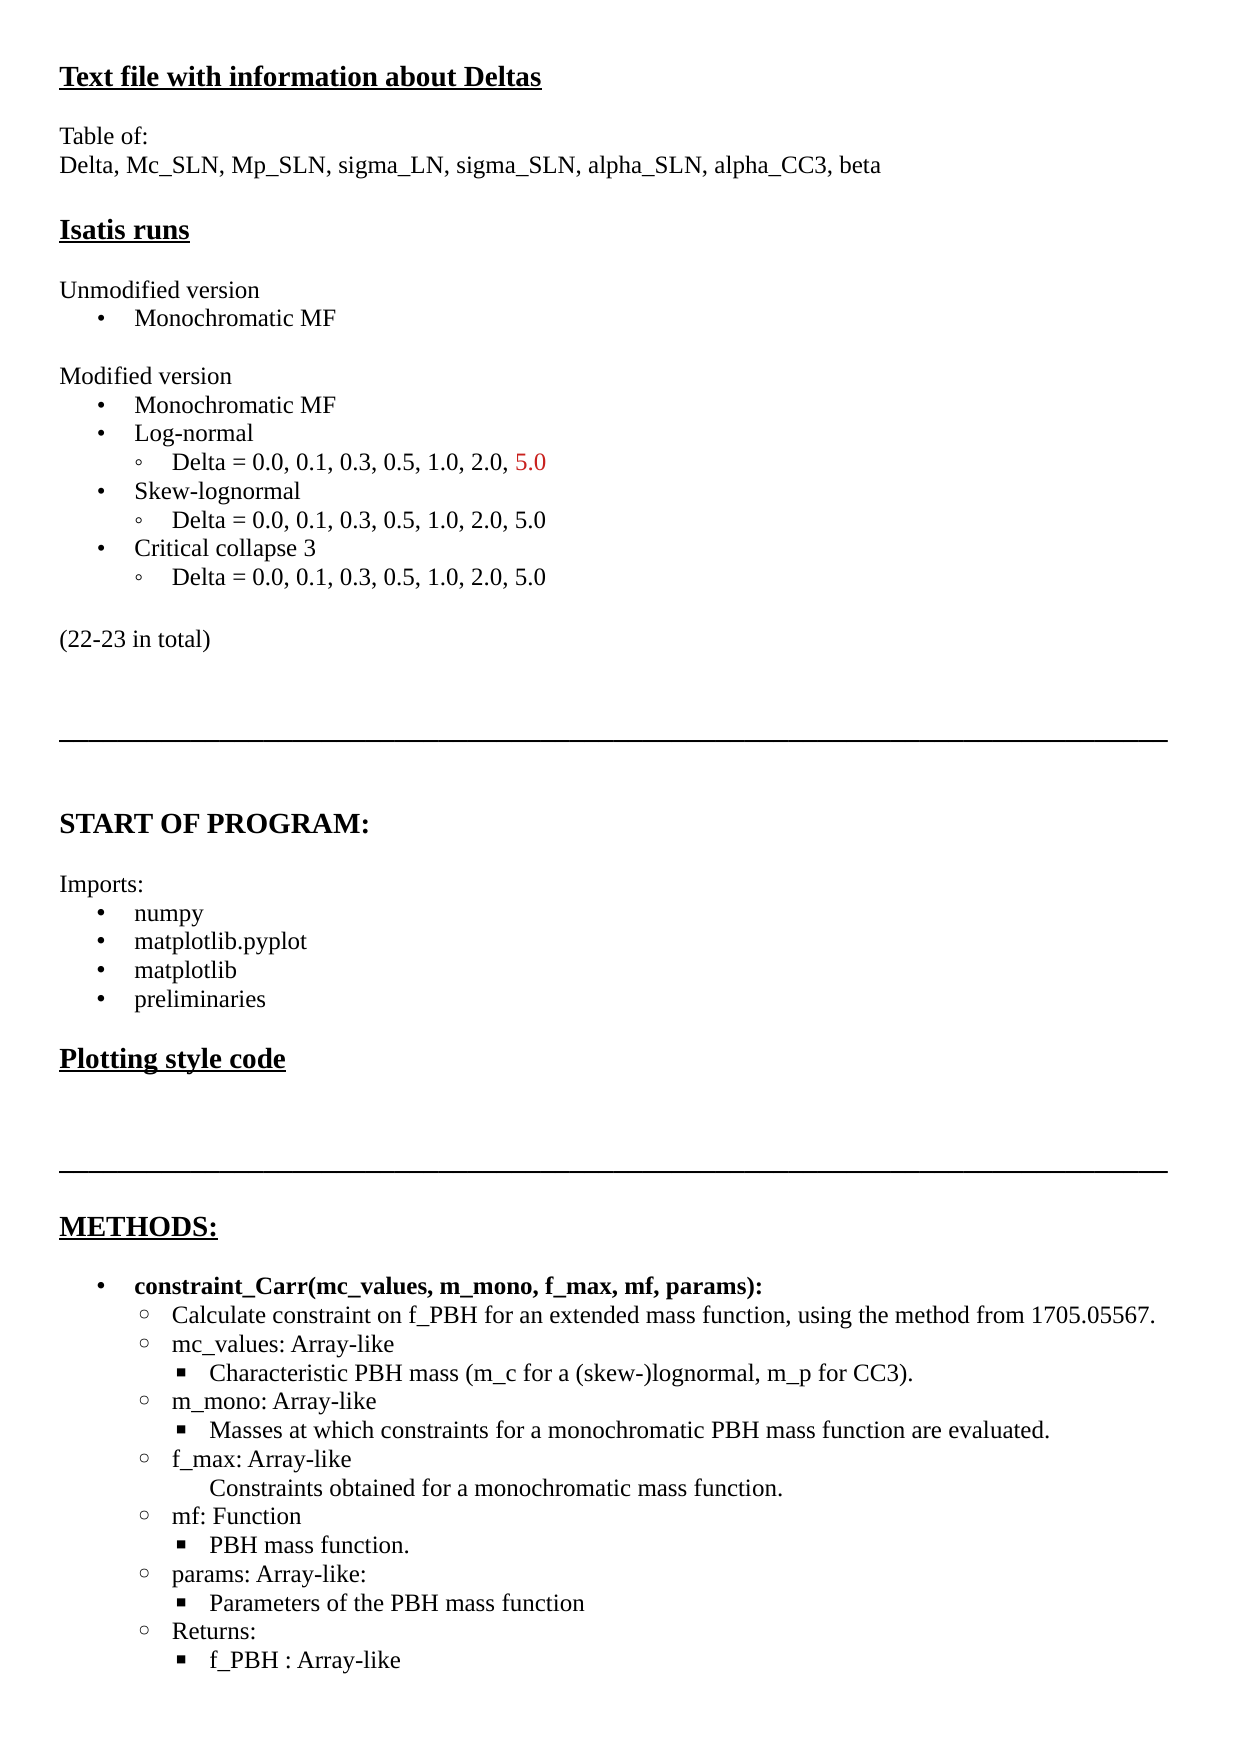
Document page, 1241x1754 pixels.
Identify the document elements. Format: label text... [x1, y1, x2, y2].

text Delta, Mc_SLN, Mp_SLN, sigma_LN, sigma_SLN, alpha_SLN, alpha_CC3, beta [59, 150, 1181, 179]
text Table of: [59, 121, 1181, 150]
text ____________________________________________________________________________ [59, 711, 1181, 744]
text Text file with information about Deltas [59, 59, 1181, 93]
list Delta = 0.0, 0.1, 0.3, 0.5, 1.0, 2.0, 5.0 [134, 447, 1181, 476]
list Log-normal [97, 418, 1181, 447]
list Monochromatic MF [97, 303, 1181, 332]
list Delta = 0.0, 0.1, 0.3, 0.5, 1.0, 2.0, 5.0 [134, 562, 1181, 591]
text Unmodified version [59, 275, 1181, 303]
list mf: Function [134, 1501, 1181, 1530]
text (22-23 in total) [59, 624, 1181, 653]
list Returns: [134, 1616, 1181, 1645]
text Modified version [59, 361, 1181, 390]
list mc_values: Array-like [134, 1329, 1181, 1358]
list constraint_Carr(mc_values, m_mono, f_max, mf, params): [97, 1271, 1181, 1300]
list params: Array-like: [134, 1559, 1181, 1588]
list f_max: Array-like [134, 1444, 1181, 1473]
list Skew-lognormal [97, 476, 1181, 505]
list matplotlib.pyplot [97, 926, 1181, 955]
text METHODS: [59, 1209, 1181, 1243]
list numpy [97, 898, 1181, 926]
list PBH mass function. [172, 1530, 1181, 1559]
text Isatis runs [59, 212, 1181, 246]
list preliminaries [97, 984, 1181, 1013]
text Plotting style code [59, 1041, 1181, 1075]
list Delta = 0.0, 0.1, 0.3, 0.5, 1.0, 2.0, 5.0 [134, 505, 1181, 533]
list Parameters of the PBH mass function [172, 1588, 1181, 1616]
list Critical collapse 3 [97, 533, 1181, 562]
list matplotlib [97, 955, 1181, 984]
list Monochromatic MF [97, 390, 1181, 418]
text START OF PROGRAM: [59, 807, 1181, 840]
list Masses at which constraints for a monochromatic PBH mass function are evaluated. [172, 1415, 1181, 1444]
list m_mono: Array-like [134, 1386, 1181, 1415]
text ____________________________________________________________________________ [59, 1142, 1181, 1176]
list Characteristic PBH mass (m_c for a (skew-)lognormal, m_p for CC3). [172, 1358, 1181, 1386]
list f_PBH : Array-like [172, 1645, 1181, 1674]
list Calculate constraint on f_PBH for an extended mass function, using the method from 1705.05567. [134, 1300, 1181, 1329]
text Imports: [59, 869, 1181, 898]
list Constraints obtained for a monochromatic mass function. [172, 1473, 1181, 1501]
